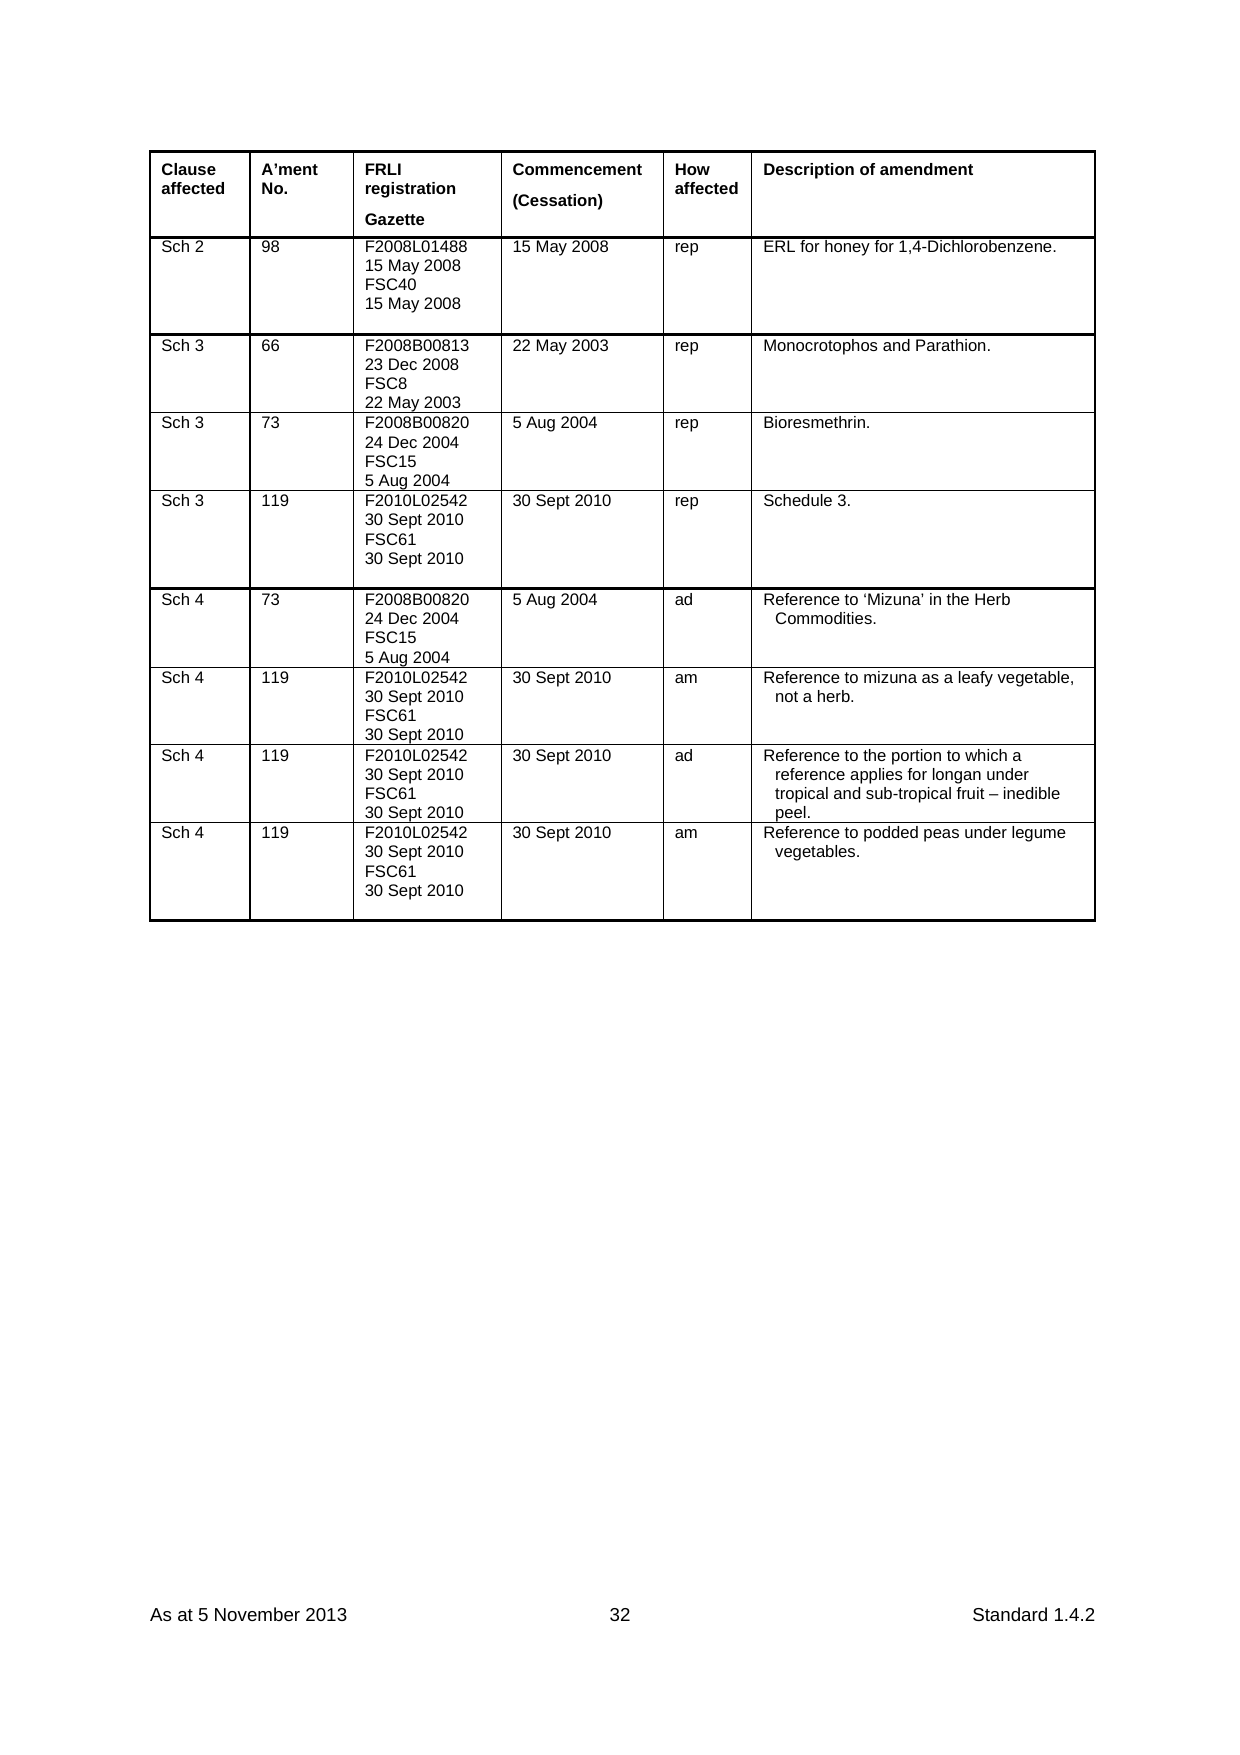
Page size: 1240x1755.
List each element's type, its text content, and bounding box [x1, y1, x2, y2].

table_cell ERL for honey for 1,4-Dichlorobenzene. [752, 239, 1094, 332]
table_cell 15 May 2008 [502, 239, 663, 332]
table_cell 30 Sept 2010 [502, 745, 663, 822]
table_cell Bioresmethrin. [752, 413, 1094, 490]
table_cell Monocrotophos and Parathion. [752, 336, 1094, 412]
table_cell 119 [251, 823, 353, 919]
table_cell Sch 2 [151, 239, 249, 332]
table_cell 30 Sept 2010 [502, 491, 663, 587]
table_cell 119 [251, 668, 353, 744]
table_cell F2008B00813 23 Dec 2008 FSC8 22 May 2003 [354, 336, 501, 412]
table_cell am [664, 823, 751, 919]
table_cell 5 Aug 2004 [502, 590, 663, 667]
table_cell 30 Sept 2010 [502, 823, 663, 919]
table_cell Sch 4 [151, 745, 249, 822]
table_cell F2010L02542 30 Sept 2010 FSC61 30 Sept 2010 [354, 745, 501, 822]
table_cell 22 May 2003 [502, 336, 663, 412]
table_cell 73 [251, 590, 353, 667]
table_cell Reference to podded peas under legume vegetables. [752, 823, 1094, 919]
table_cell rep [664, 491, 751, 587]
table_header Description of amendment [752, 153, 1094, 236]
table_cell Sch 4 [151, 590, 249, 667]
table_header Commencement (Cessation) [502, 153, 663, 236]
table_cell 119 [251, 491, 353, 587]
table_cell F2010L02542 30 Sept 2010 FSC61 30 Sept 2010 [354, 668, 501, 744]
table_cell F2008L01488 15 May 2008 FSC40 15 May 2008 [354, 239, 501, 332]
table_cell F2010L02542 30 Sept 2010 FSC61 30 Sept 2010 [354, 491, 501, 587]
table_cell Reference to ‘Mizuna’ in the Herb Commodities. [752, 590, 1094, 667]
table_cell Reference to mizuna as a leafy vegetable, not a herb. [752, 668, 1094, 744]
table_cell 98 [251, 239, 353, 332]
table_cell 66 [251, 336, 353, 412]
table_cell Sch 4 [151, 823, 249, 919]
table_cell F2008B00820 24 Dec 2004 FSC15 5 Aug 2004 [354, 413, 501, 490]
table_cell ad [664, 590, 751, 667]
table_cell Sch 3 [151, 413, 249, 490]
table_cell F2010L02542 30 Sept 2010 FSC61 30 Sept 2010 [354, 823, 501, 919]
table_cell Sch 3 [151, 491, 249, 587]
table_cell 30 Sept 2010 [502, 668, 663, 744]
table_header Clause affected [151, 153, 249, 236]
table_cell rep [664, 336, 751, 412]
table_cell F2008B00820 24 Dec 2004 FSC15 5 Aug 2004 [354, 590, 501, 667]
table_cell Reference to the portion to which a reference applies for longan under tropical and sub-tropical fruit – inedible peel. [752, 745, 1094, 822]
table_cell Sch 4 [151, 668, 249, 744]
table_header FRLI registration Gazette [354, 153, 501, 236]
table_cell rep [664, 413, 751, 490]
table_cell am [664, 668, 751, 744]
table_cell 73 [251, 413, 353, 490]
table_cell Sch 3 [151, 336, 249, 412]
table_cell rep [664, 239, 751, 332]
table_cell 119 [251, 745, 353, 822]
table_cell 5 Aug 2004 [502, 413, 663, 490]
table_header How affected [664, 153, 751, 236]
table_header A’ment No. [251, 153, 353, 236]
table_cell Schedule 3. [752, 491, 1094, 587]
table_cell ad [664, 745, 751, 822]
